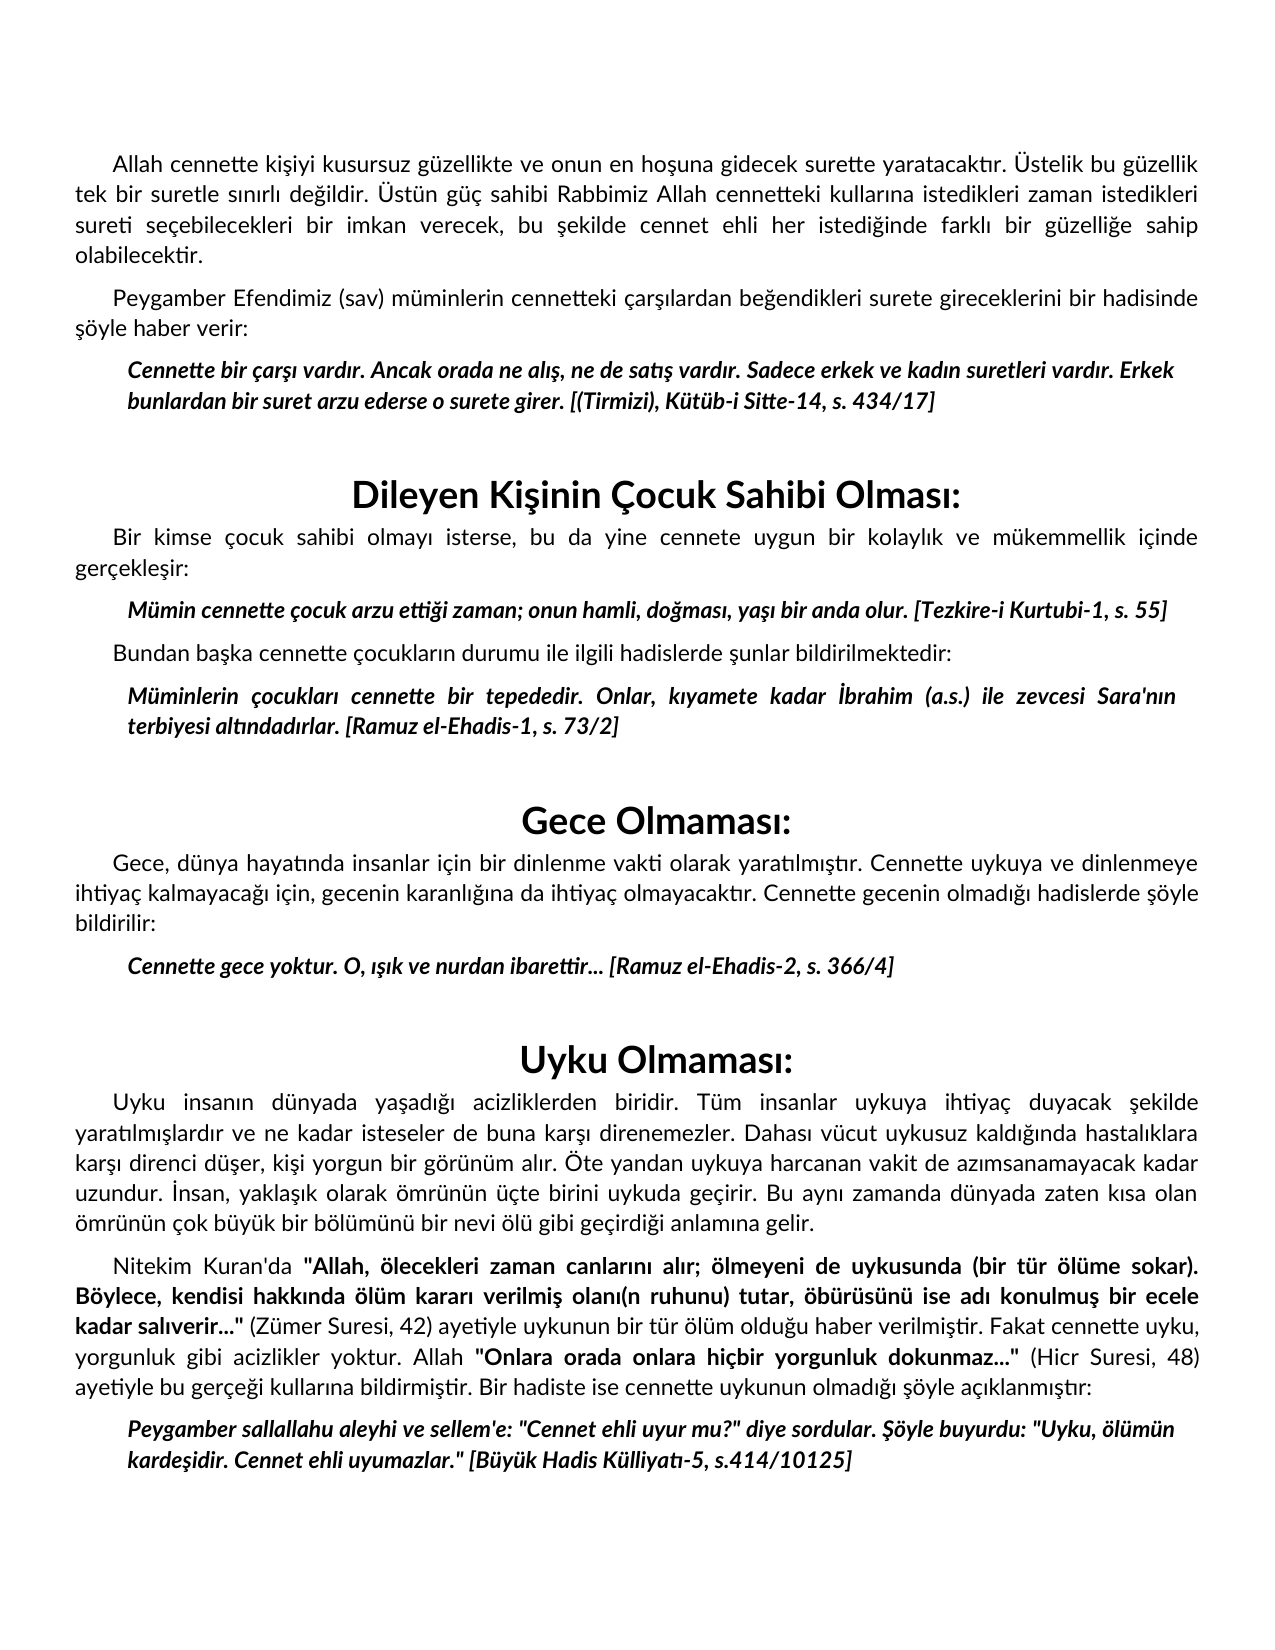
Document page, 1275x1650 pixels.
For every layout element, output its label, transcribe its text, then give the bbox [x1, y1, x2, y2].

text Nitekim Kuran'da "Allah, ölecekleri zaman canlarını alır; ölmeyeni de uykusunda (bir tür ölüme sokar). Böylece, kendisi hakkında ölüm kararı verilmiş olanı(n ruhunu) tutar, öbürüsünü ise adı konulmuş bir ecele kadar salıverir..." (Zümer Suresi, 42) ayetiyle uykunun bir tür ölüm olduğu haber verilmiştir. Fakat cennette uyku, yorgunluk gibi acizlikler yoktur. Allah "Onlara orada onlara hiçbir yorgunluk dokunmaz..." (Hicr Suresi, 48) ayetiyle bu gerçeği kullarına bildirmiştir. Bir hadiste ise cennette uykunun olmadığı şöyle açıklanmıştır: [75, 1252, 1200, 1400]
subtitle Uyku Olmaması: [112, 1037, 1200, 1082]
text Uyku insanın dünyada yaşadığı acizliklerden biridir. Tüm insanlar uykuya ihtiyaç duyacak şekilde yaratılmışlardır ve ne kadar isteseler de buna karşı direnemezler. Dahası vücut uykusuz kaldığında hastalıklara karşı direnci düşer, kişi yorgun bir görünüm alır. Öte yandan uykuya harcanan vakit de azımsanamayacak kadar uzundur. İnsan, yaklaşık olarak ömrünün üçte birini uykuda geçirir. Bu aynı zamanda dünyada zaten kısa olan ömrünün çok büyük bir bölümünü bir nevi ölü gibi geçirdiği anlamına gelir. [75, 1088, 1200, 1236]
subtitle Dileyen Kişinin Çocuk Sahibi Olması: [112, 472, 1200, 517]
text Peygamber Efendimiz (sav) müminlerin cennetteki çarşılardan beğendikleri surete gireceklerini bir hadisinde şöyle haber verir: [75, 283, 1200, 341]
text Peygamber sallallahu aleyhi ve sellem'e: "Cennet ehli uyur mu?" diye sordular. Şöyle buyurdu: "Uyku, ölümün kardeşidir. Cennet ehli uyumazlar." [Büyük Hadis Külliyatı-5, s.414/10125] [127, 1415, 1177, 1473]
text Allah cennette kişiyi kusursuz güzellikte ve onun en hoşuna gidecek surette yaratacaktır. Üstelik bu güzellik tek bir suretle sınırlı değildir. Üstün güç sahibi Rabbimiz Allah cennetteki kullarına istedikleri zaman istedikleri sureti seçebilecekleri bir imkan verecek, bu şekilde cennet ehli her istediğinde farklı bir güzelliğe sahip olabilecektir. [75, 150, 1200, 268]
text Gece, dünya hayatında insanlar için bir dinlenme vakti olarak yaratılmıştır. Cennette uykuya ve dinlenmeye ihtiyaç kalmayacağı için, gecenin karanlığına da ihtiyaç olmayacaktır. Cennette gecenin olmadığı hadislerde şöyle bildirilir: [75, 848, 1200, 936]
subtitle Gece Olmaması: [112, 797, 1200, 842]
text Müminlerin çocukları cennette bir tepededir. Onlar, kıyamete kadar İbrahim (a.s.) ile zevcesi Sara'nın terbiyesi altındadırlar. [Ramuz el-Ehadis-1, s. 73/2] [127, 681, 1177, 739]
text Bir kimse çocuk sahibi olmayı isterse, bu da yine cennete uygun bir kolaylık ve mükemmellik içinde gerçekleşir: [75, 523, 1200, 581]
text Cennette gece yoktur. O, ışık ve nurdan ibarettir... [Ramuz el-Ehadis-2, s. 366/4] [127, 951, 1177, 979]
text Mümin cennette çocuk arzu ettiği zaman; onun hamli, doğması, yaşı bir anda olur. [Tezkire-i Kurtubi-1, s. 55] [127, 596, 1177, 623]
text Bundan başka cennette çocukların durumu ile ilgili hadislerde şunlar bildirilmektedir: [75, 639, 1200, 666]
text Cennette bir çarşı vardır. Ancak orada ne alış, ne de satış vardır. Sadece erkek ve kadın suretleri vardır. Erkek bunlardan bir suret arzu ederse o surete girer. [(Tirmizi), Kütüb-i Sitte-14, s. 434/17] [127, 356, 1177, 414]
